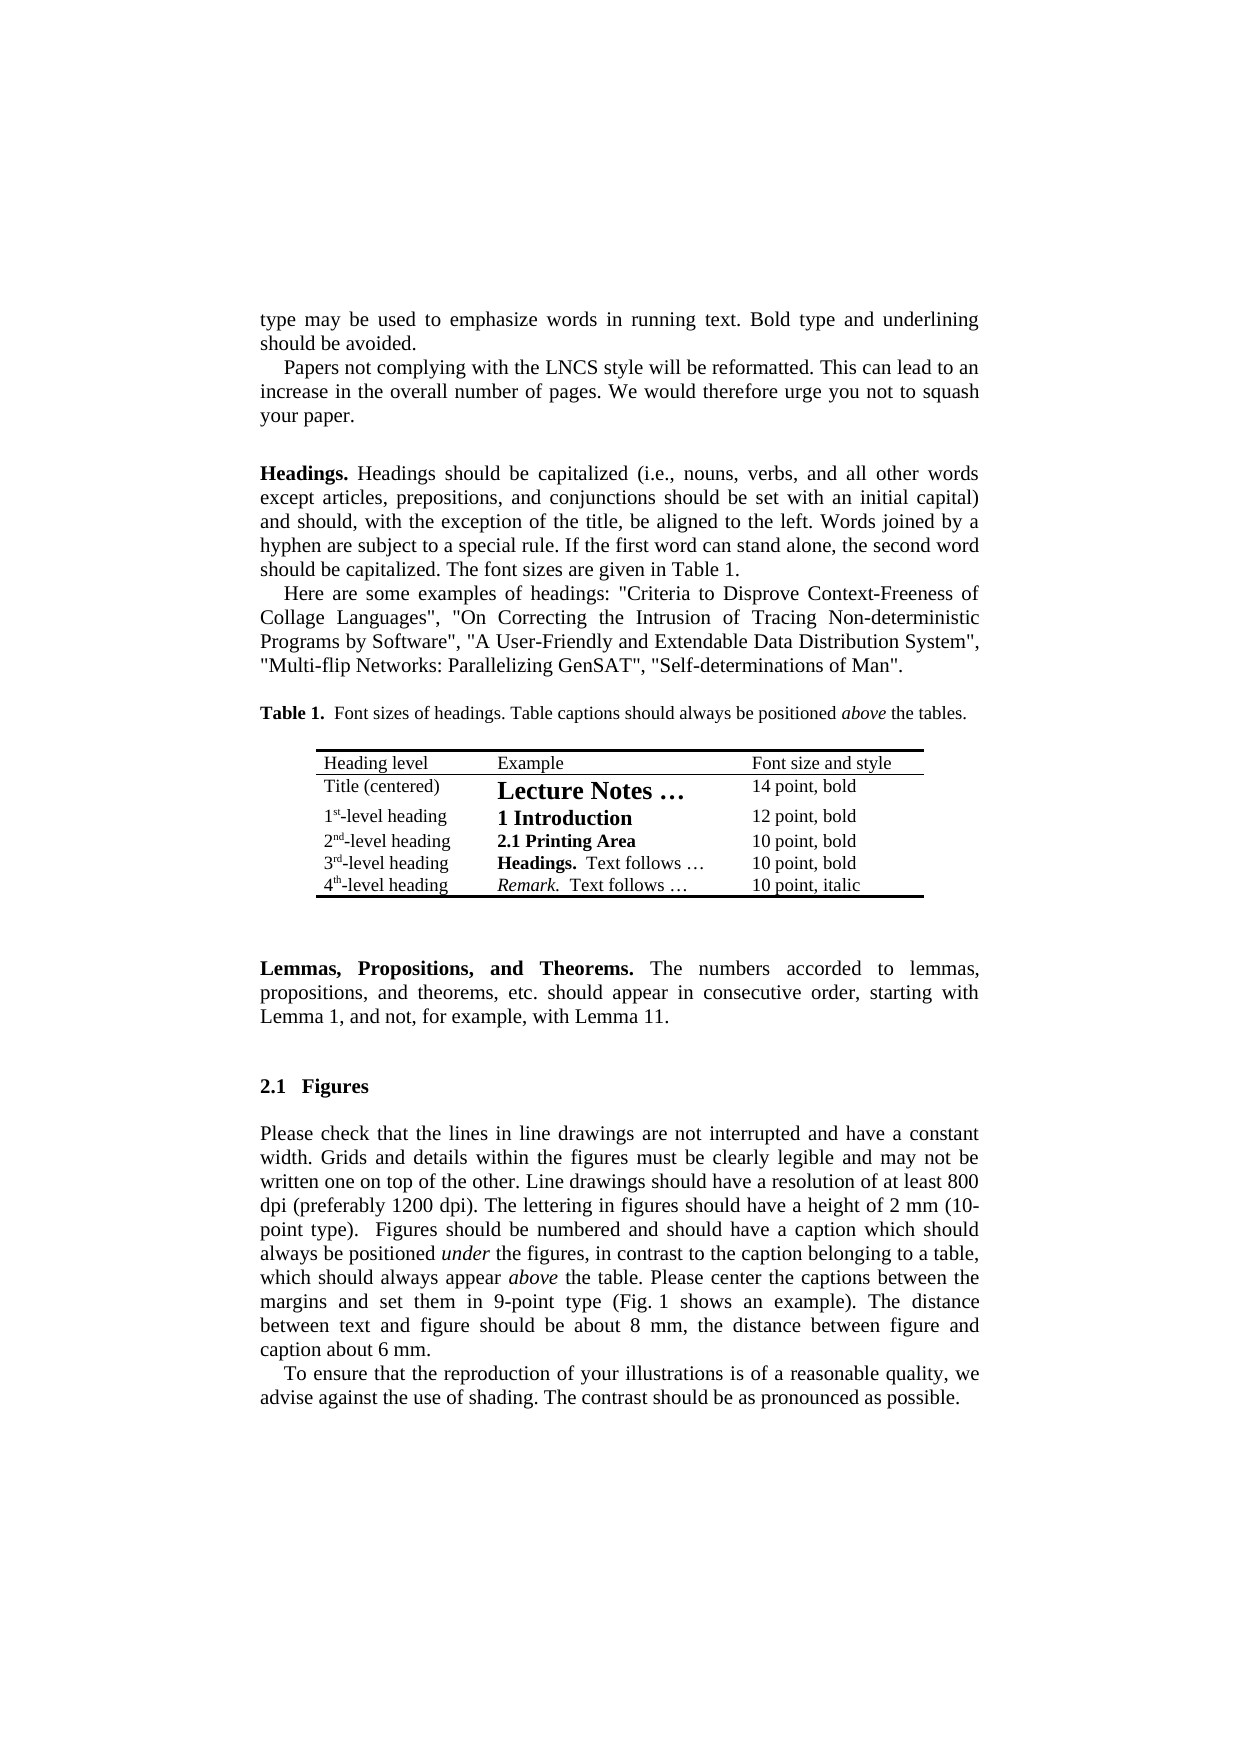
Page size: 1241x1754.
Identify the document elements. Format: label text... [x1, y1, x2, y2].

table_cell 12 point, bold [744, 805, 924, 830]
text To ensure that the reproduction of your illustrations is of a reasonable quality, we advise against the use of shading. The contrast should be as pronounced as possible. [260, 1361, 980, 1409]
table_cell 10 point, italic [744, 874, 924, 895]
table_cell 2.1 Printing Area [490, 830, 744, 852]
text Please check that the lines in line drawings are not interrupted and have a constant width. Grids and details within the figures must be clearly legible and may not be written one on top of the other. Line drawings should have a resolution of at least 800 dpi (preferably 1200 dpi). The lettering in figures should have a height of 2 mm (10-point type). Figures should be numbered and should have a caption which should always be positioned under the figures, in contrast to the caption belonging to a table, which should always appear above the table. Please center the captions between the margins and set them in 9-point type (Fig. 1 shows an example). The distance between text and figure should be about 8 mm, the distance between figure and caption about 6 mm. [260, 1121, 980, 1361]
table_header Heading level [316, 752, 490, 773]
subtitle Lemmas, Propositions, and Theorems. The numbers accorded to lemmas, propositions, and theorems, etc. should appear in consecutive order, starting with Lemma 1, and not, for example, with Lemma 11. [260, 956, 980, 1028]
table_cell Title (centered) [316, 775, 490, 805]
table_cell 4th-level heading [316, 874, 490, 895]
text Papers not complying with the LNCS style will be reformatted. This can lead to an increase in the overall number of pages. We would therefore urge you not to squash your paper. [260, 355, 980, 427]
subtitle Headings. Headings should be capitalized (i.e., nouns, verbs, and all other words except articles, prepositions, and conjunctions should be set with an initial capital) and should, with the exception of the title, be aligned to the left. Words joined by a hyphen are subject to a special rule. If the first word can stand alone, the second word should be capitalized. The font sizes are given in Table 1. [260, 461, 980, 581]
table_cell 10 point, bold [744, 852, 924, 873]
subtitle 2.1 Figures [260, 1073, 980, 1098]
table_cell 1st-level heading [316, 805, 490, 830]
table_cell 14 point, bold [744, 775, 924, 805]
table_cell 2nd-level heading [316, 830, 490, 852]
table_cell Lecture Notes … [490, 775, 744, 805]
text type may be used to emphasize words in running text. Bold type and underlining should be avoided. [260, 307, 980, 355]
table_cell 3rd-level heading [316, 852, 490, 873]
table_cell 1 Introduction [490, 805, 744, 830]
table_cell Remark. Text follows … [490, 874, 744, 895]
table_cell Headings. Text follows … [490, 852, 744, 873]
table_header Example [490, 752, 744, 773]
table_cell 10 point, bold [744, 830, 924, 852]
text Here are some examples of headings: "Criteria to Disprove Context-Freeness of Collage Languages", "On Correcting the Intrusion of Tracing Non-deterministic Programs by Software", "A User-Friendly and Extendable Data Distribution System", "Multi-flip Networks: Parallelizing GenSAT", "Self-determinations of Man". [260, 581, 980, 677]
table_header Font size and style [744, 752, 924, 773]
title Table 1. Font sizes of headings. Table captions should always be positioned above the tables. [260, 702, 980, 724]
